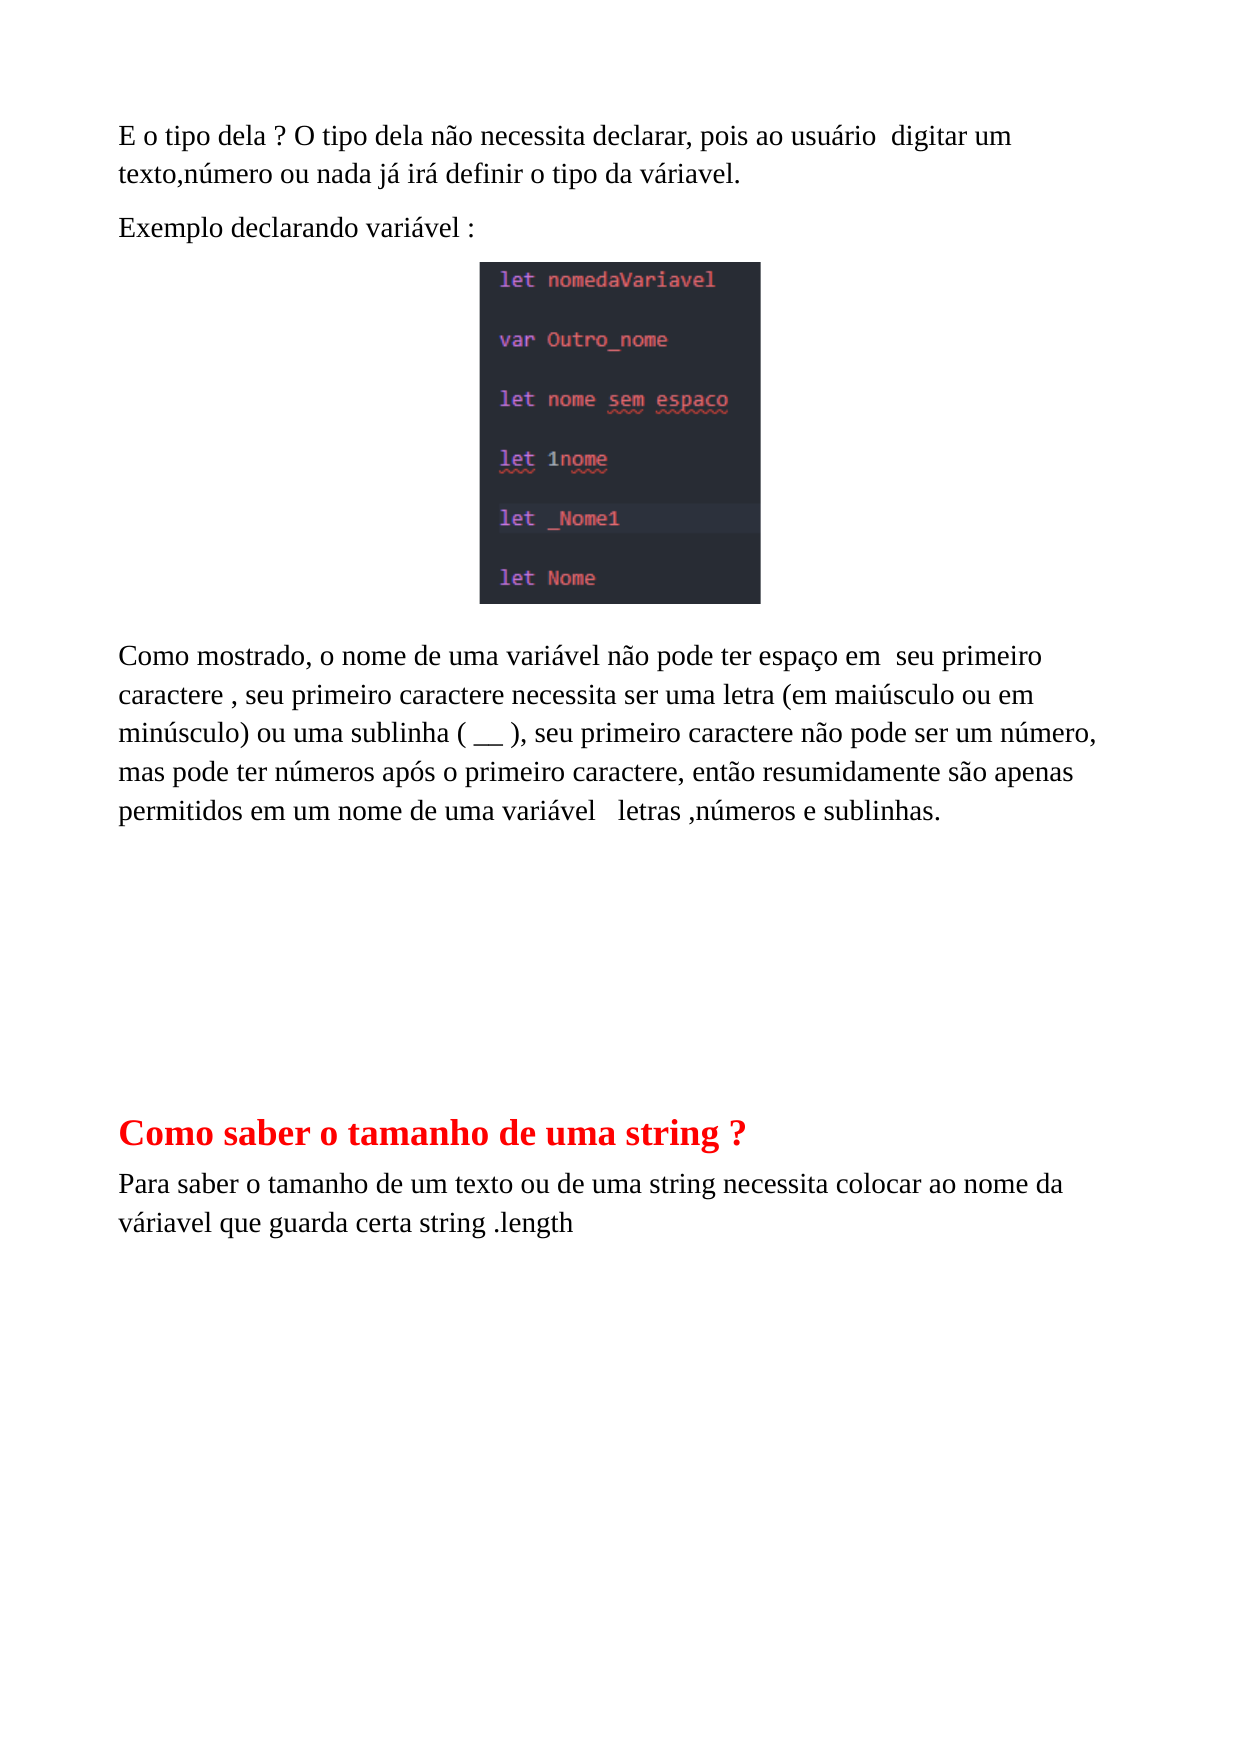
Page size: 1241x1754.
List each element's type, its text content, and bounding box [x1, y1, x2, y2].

text Como mostrado, o nome de uma variável não pode ter espaço em seu primeiro caractere , seu primeiro caractere necessita ser uma letra (em maiúsculo ou em minúsculo) ou uma sublinha ( __ ), seu primeiro caractere não pode ser um número, mas pode ter números após o primeiro caractere, então resumidamente são apenas permitidos em um nome de uma variável letras ,números e sublinhas. [118, 638, 1122, 826]
picture [479, 262, 761, 604]
text Exemplo declarando variável : [118, 210, 1122, 243]
text E o tipo dela ? O tipo dela não necessita declarar, pois ao usuário digitar um texto,número ou nada já irá definir o tipo da váriavel. [118, 118, 1122, 190]
text Para saber o tamanho de um texto ou de uma string necessita colocar ao nome da váriavel que guarda certa string .length [118, 1166, 1122, 1238]
subtitle Como saber o tamanho de uma string ? [118, 1111, 1122, 1154]
